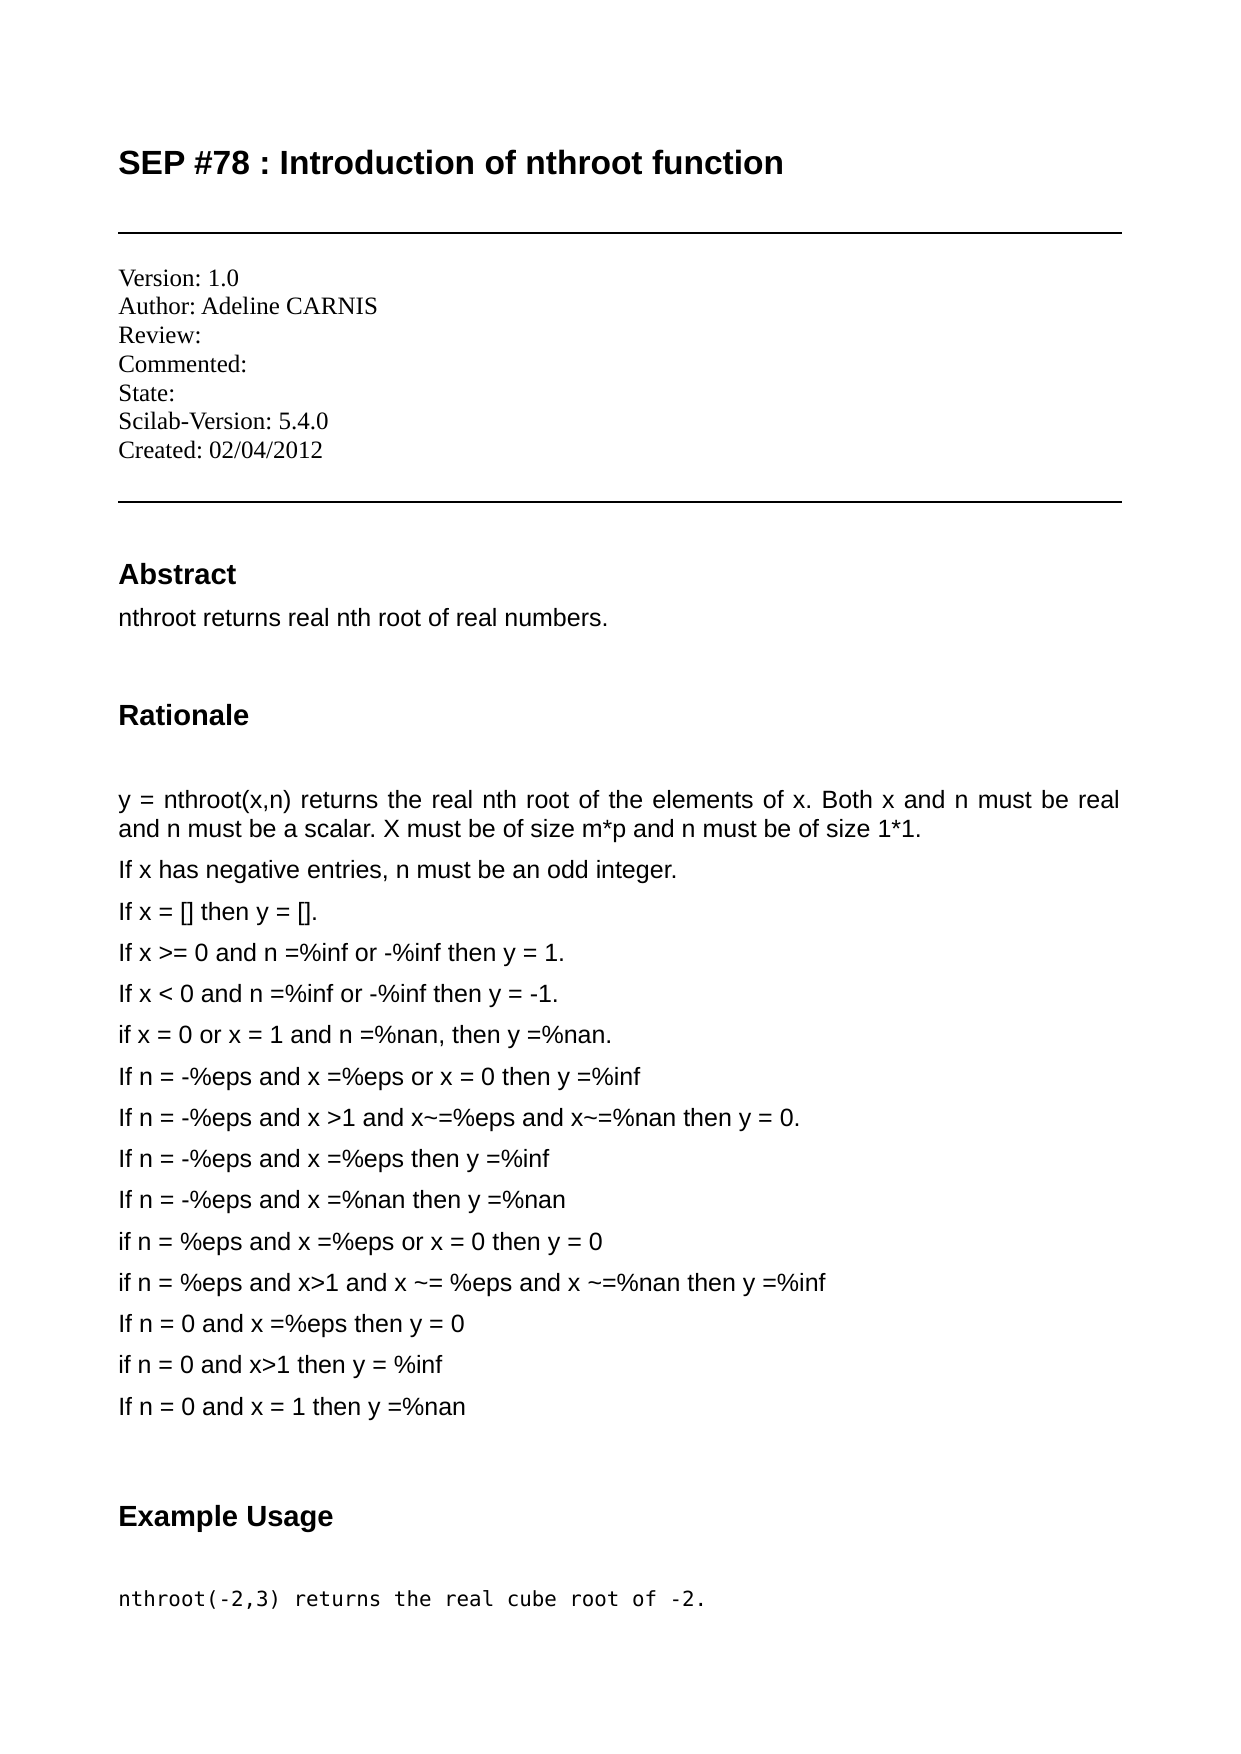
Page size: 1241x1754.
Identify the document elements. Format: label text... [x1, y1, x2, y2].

text if n = %eps and x =%eps or x = 0 then y = 0 [118, 1227, 1122, 1256]
text Commented: [118, 349, 1122, 378]
text If x has negative entries, n must be an odd integer. [118, 856, 1122, 884]
text Author: Adeline CARNIS [118, 291, 1122, 320]
text If x = [] then y = []. [118, 897, 1122, 926]
text State: [118, 378, 1122, 406]
text nthroot(-2,3) returns the real cube root of -2. [118, 1587, 1122, 1611]
text If x >= 0 and n =%inf or -%inf then y = 1. [118, 938, 1122, 967]
subtitle Abstract [118, 557, 1122, 591]
subtitle Example Usage [118, 1499, 1122, 1533]
text Version: 1.0 [118, 263, 1122, 291]
text if n = %eps and x>1 and x ~= %eps and x ~=%nan then y =%inf [118, 1268, 1122, 1297]
text if x = 0 or x = 1 and n =%nan, then y =%nan. [118, 1021, 1122, 1049]
text if n = 0 and x>1 then y = %inf [118, 1351, 1122, 1379]
text If n = -%eps and x =%eps then y =%inf [118, 1144, 1122, 1173]
text If n = -%eps and x =%nan then y =%nan [118, 1186, 1122, 1214]
subtitle SEP #78 : Introduction of nthroot function [118, 143, 1122, 182]
subtitle Rationale [118, 698, 1122, 732]
text If n = -%eps and x =%eps or x = 0 then y =%inf [118, 1062, 1122, 1091]
text Review: [118, 320, 1122, 349]
text If n = 0 and x =%eps then y = 0 [118, 1309, 1122, 1338]
text If x < 0 and n =%inf or -%inf then y = -1. [118, 979, 1122, 1008]
text y = nthroot(x,n) returns the real nth root of the elements of x. Both x and n must be real and n must be a scalar. X must be of size m*p and n must be of size 1*1. [118, 786, 1122, 843]
text If n = 0 and x = 1 then y =%nan [118, 1392, 1122, 1421]
text If n = -%eps and x >1 and x~=%eps and x~=%nan then y = 0. [118, 1103, 1122, 1132]
text Scilab-Version: 5.4.0 [118, 406, 1122, 435]
text Created: 02/04/2012 [118, 435, 1122, 464]
text nthroot returns real nth root of real numbers. [118, 603, 1122, 632]
